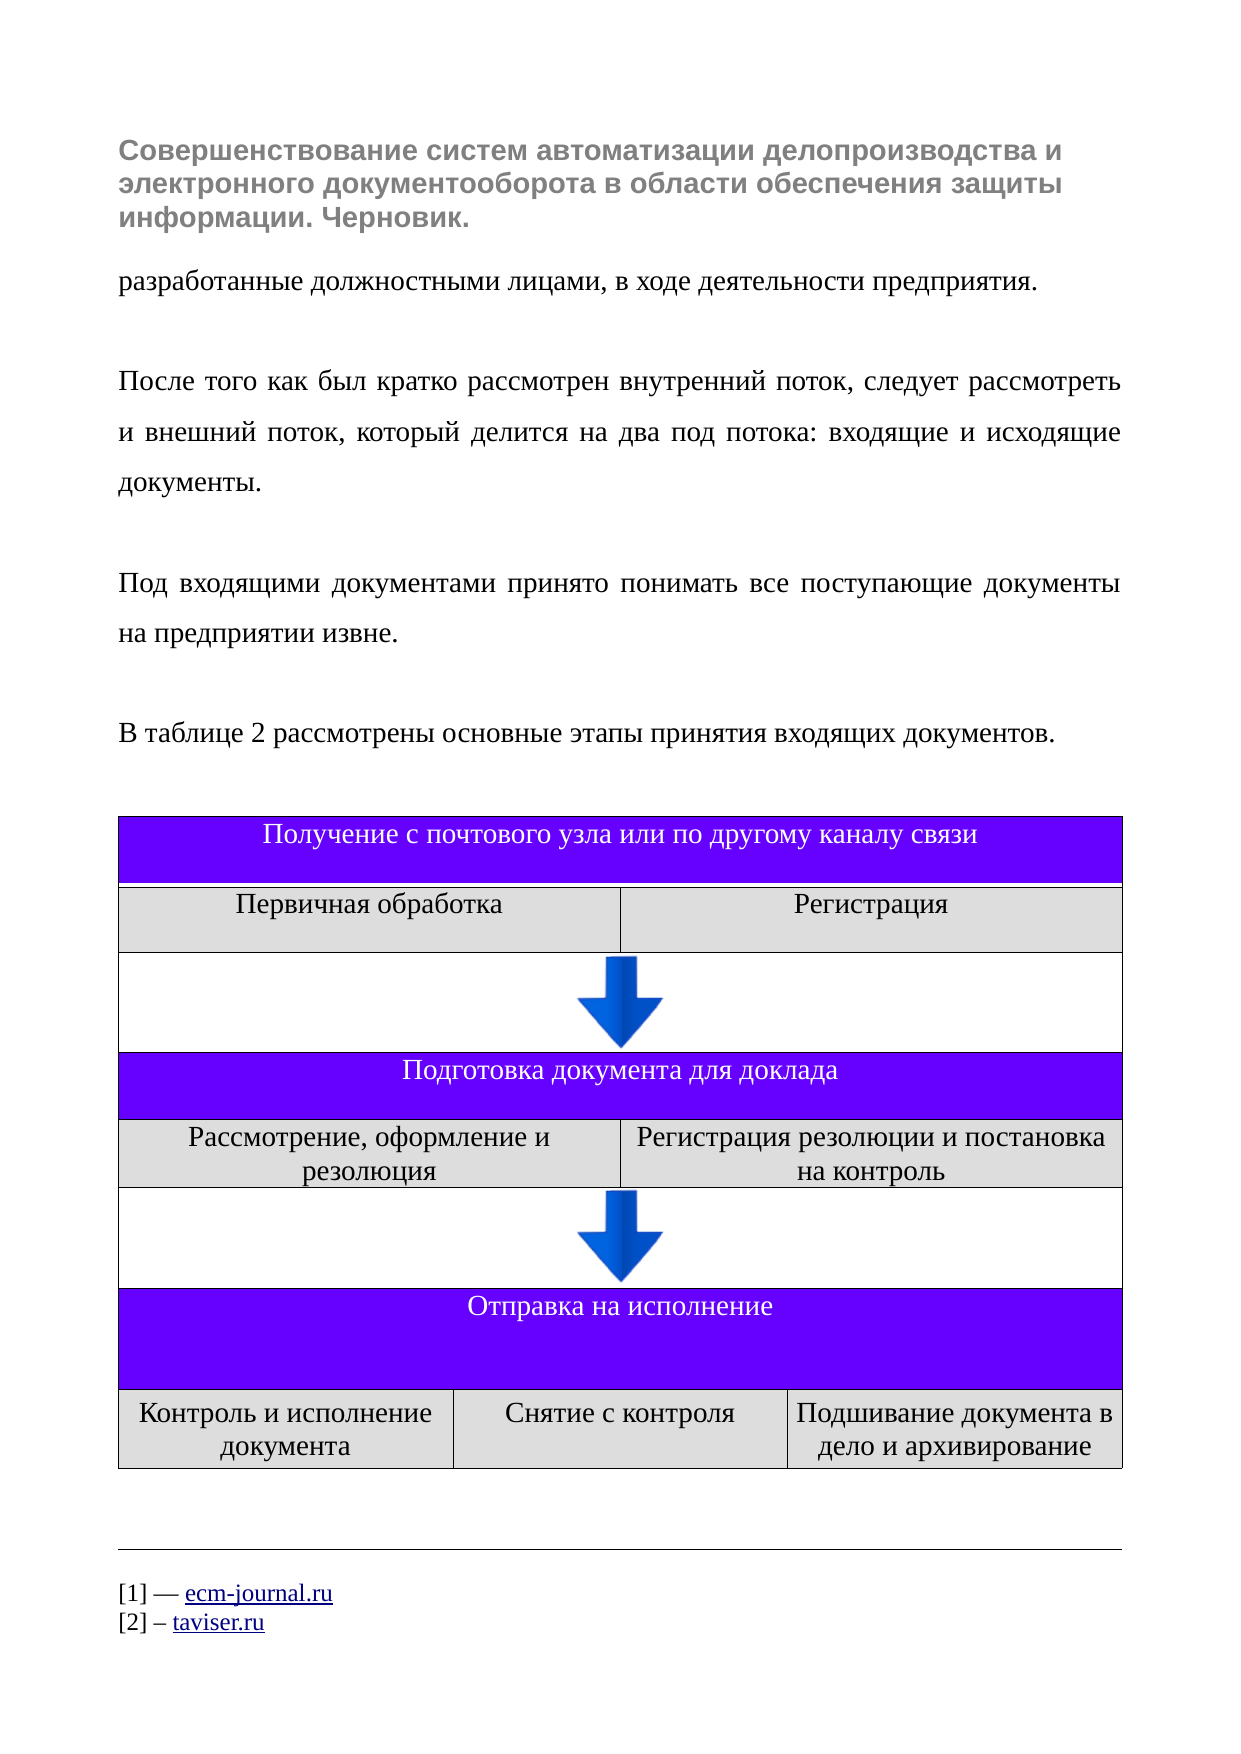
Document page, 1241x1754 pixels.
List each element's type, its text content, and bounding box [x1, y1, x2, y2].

picture [570, 952, 670, 1053]
table_header Контроль и исполнение документа [119, 1390, 453, 1468]
table_header Подшивание документа в дело и архивирование [788, 1390, 1122, 1468]
picture [570, 1186, 670, 1287]
table_header Снятие с контроля [454, 1390, 787, 1468]
table_cell Регистрация резолюции и постановка на контроль [621, 1120, 1122, 1187]
table_cell [119, 1188, 1122, 1288]
table_cell Рассмотрение, оформление и резолюция [119, 1120, 620, 1187]
table_cell Первичная обработка [119, 888, 620, 952]
text В таблице 2 рассмотрены основные этапы принятия входящих документов. [118, 716, 1122, 749]
table_cell [119, 953, 570, 1052]
table_header Получение с почтового узла или по другому каналу связи [119, 883, 1122, 887]
text Под входящими документами принято понимать все поступающие документы на предприятии извне. [118, 565, 1122, 648]
table_cell Регистрация [621, 888, 1122, 952]
text разработанные должностными лицами, в ходе деятельности предприятия. [118, 263, 1122, 296]
text После того как был кратко рассмотрен внутренний поток, следует рассмотреть и внешний поток, который делится на два под потока: входящие и исходящие документы. [118, 363, 1122, 498]
table_cell [670, 953, 1122, 1052]
